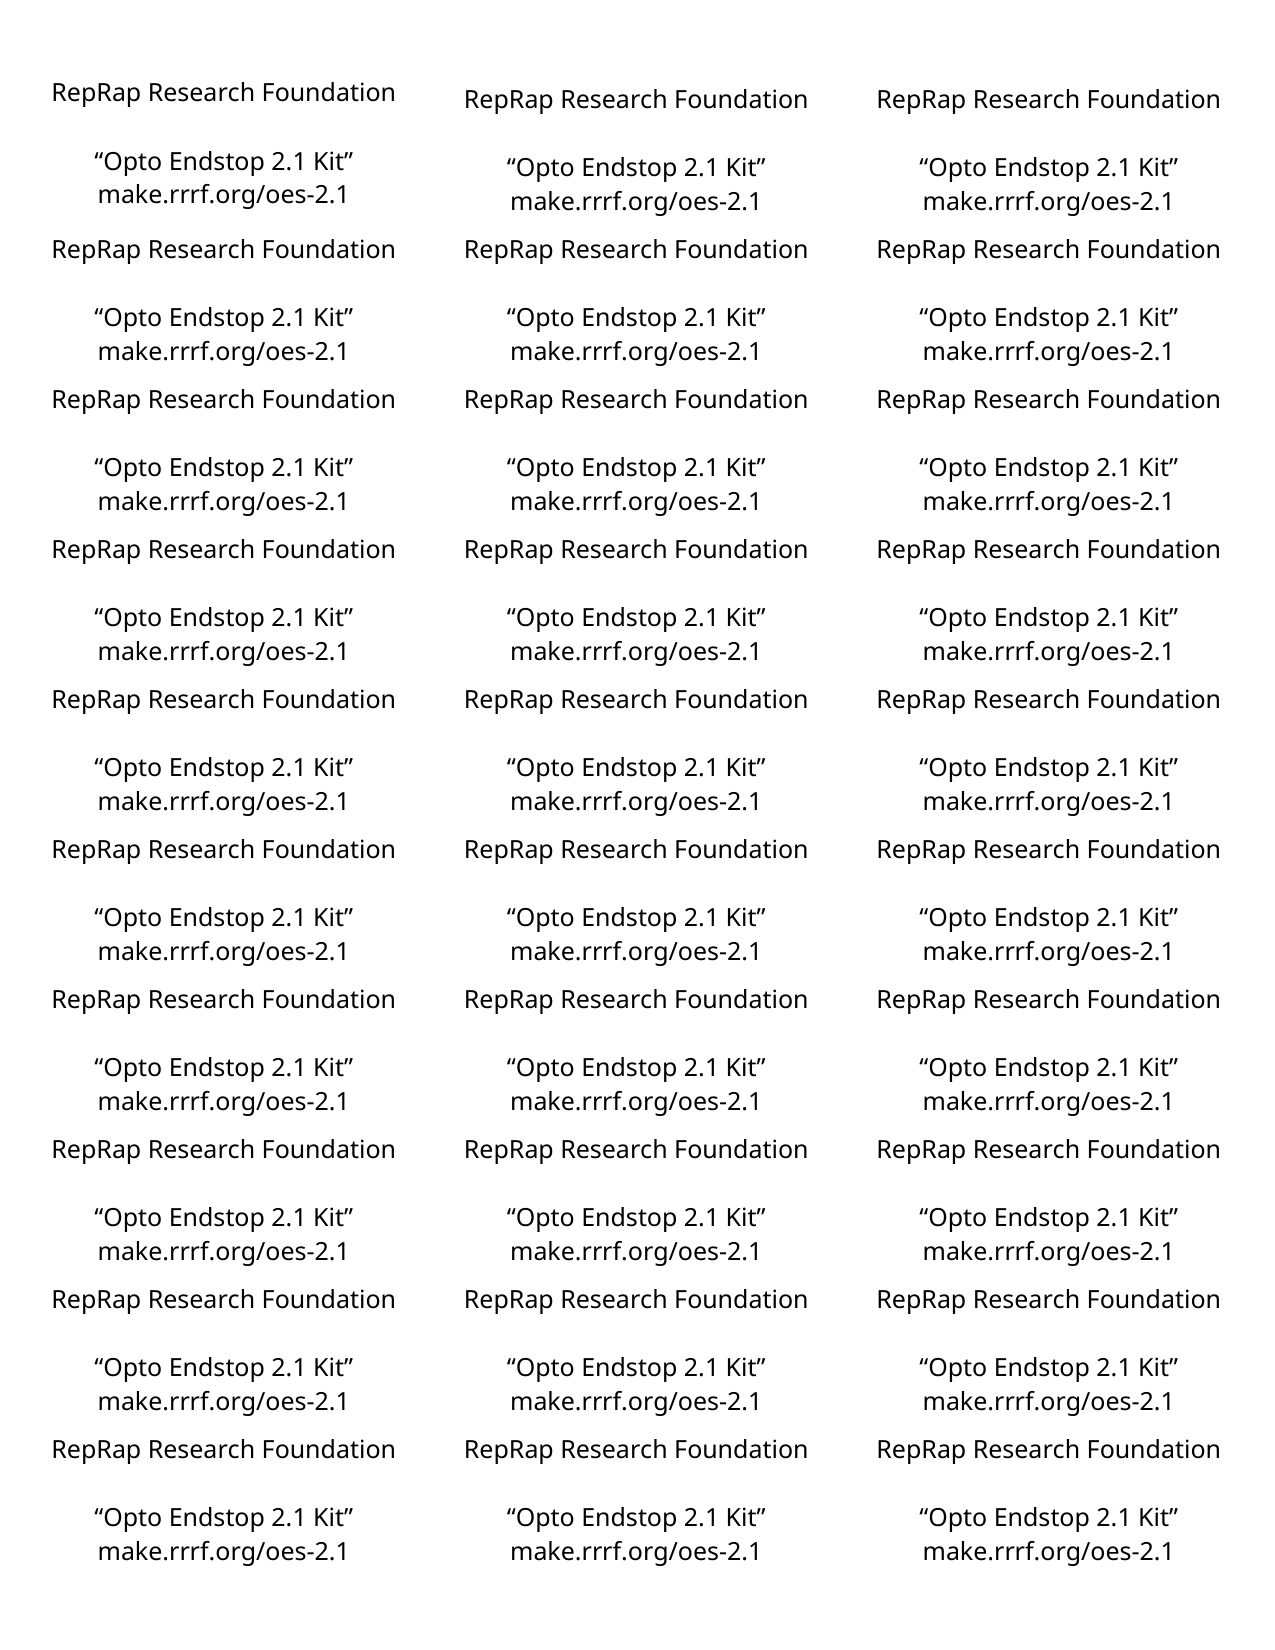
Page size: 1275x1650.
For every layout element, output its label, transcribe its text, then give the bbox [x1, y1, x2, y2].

table_cell [833, 375, 852, 525]
table_cell RepRap Research Foundation “Opto Endstop 2.1 Kit” make.rrrf.org/oes-2.1 [27, 1125, 421, 1275]
table_cell [421, 1125, 439, 1275]
table_cell RepRap Research Foundation “Opto Endstop 2.1 Kit” make.rrrf.org/oes-2.1 [27, 225, 421, 375]
table_cell RepRap Research Foundation “Opto Endstop 2.1 Kit” make.rrrf.org/oes-2.1 [852, 375, 1246, 525]
table_cell RepRap Research Foundation “Opto Endstop 2.1 Kit” make.rrrf.org/oes-2.1 [27, 675, 421, 825]
table_cell RepRap Research Foundation “Opto Endstop 2.1 Kit” make.rrrf.org/oes-2.1 [439, 375, 833, 525]
table_cell RepRap Research Foundation “Opto Endstop 2.1 Kit” make.rrrf.org/oes-2.1 [439, 1125, 833, 1275]
table_cell [833, 525, 852, 675]
table_cell RepRap Research Foundation “Opto Endstop 2.1 Kit” make.rrrf.org/oes-2.1 [852, 825, 1246, 975]
table_cell RepRap Research Foundation “Opto Endstop 2.1 Kit” make.rrrf.org/oes-2.1 [439, 1425, 833, 1575]
table_cell RepRap Research Foundation “Opto Endstop 2.1 Kit” make.rrrf.org/oes-2.1 [439, 675, 833, 825]
table_cell RepRap Research Foundation “Opto Endstop 2.1 Kit” make.rrrf.org/oes-2.1 [27, 1275, 421, 1425]
table_cell [833, 1425, 852, 1575]
table_cell [833, 1275, 852, 1425]
table_cell RepRap Research Foundation “Opto Endstop 2.1 Kit” make.rrrf.org/oes-2.1 [852, 1425, 1246, 1575]
table_header [833, 75, 852, 225]
table_cell [833, 825, 852, 975]
table_cell RepRap Research Foundation “Opto Endstop 2.1 Kit” make.rrrf.org/oes-2.1 [852, 225, 1246, 375]
table_cell [421, 675, 439, 825]
table_cell RepRap Research Foundation “Opto Endstop 2.1 Kit” make.rrrf.org/oes-2.1 [439, 1275, 833, 1425]
table_cell [421, 1275, 439, 1425]
table_cell [421, 825, 439, 975]
table_cell [833, 225, 852, 375]
table_cell [421, 1425, 439, 1575]
table_header RepRap Research Foundation “Opto Endstop 2.1 Kit” make.rrrf.org/oes-2.1 [27, 75, 421, 225]
table_cell RepRap Research Foundation “Opto Endstop 2.1 Kit” make.rrrf.org/oes-2.1 [27, 825, 421, 975]
table_cell RepRap Research Foundation “Opto Endstop 2.1 Kit” make.rrrf.org/oes-2.1 [439, 525, 833, 675]
table_cell [421, 975, 439, 1125]
table_cell RepRap Research Foundation “Opto Endstop 2.1 Kit” make.rrrf.org/oes-2.1 [27, 525, 421, 675]
table_cell [421, 375, 439, 525]
table_cell RepRap Research Foundation “Opto Endstop 2.1 Kit” make.rrrf.org/oes-2.1 [27, 975, 421, 1125]
table_cell RepRap Research Foundation “Opto Endstop 2.1 Kit” make.rrrf.org/oes-2.1 [852, 1275, 1246, 1425]
table_cell RepRap Research Foundation “Opto Endstop 2.1 Kit” make.rrrf.org/oes-2.1 [852, 675, 1246, 825]
table_cell [833, 1125, 852, 1275]
table_header RepRap Research Foundation “Opto Endstop 2.1 Kit” make.rrrf.org/oes-2.1 [852, 75, 1246, 225]
table_cell RepRap Research Foundation “Opto Endstop 2.1 Kit” make.rrrf.org/oes-2.1 [852, 975, 1246, 1125]
table_cell RepRap Research Foundation “Opto Endstop 2.1 Kit” make.rrrf.org/oes-2.1 [27, 375, 421, 525]
table_header [421, 75, 439, 225]
table_cell RepRap Research Foundation “Opto Endstop 2.1 Kit” make.rrrf.org/oes-2.1 [27, 1425, 421, 1575]
table_cell [833, 975, 852, 1125]
table_cell RepRap Research Foundation “Opto Endstop 2.1 Kit” make.rrrf.org/oes-2.1 [852, 1125, 1246, 1275]
table_cell [833, 675, 852, 825]
table_cell RepRap Research Foundation “Opto Endstop 2.1 Kit” make.rrrf.org/oes-2.1 [439, 225, 833, 375]
table_cell RepRap Research Foundation “Opto Endstop 2.1 Kit” make.rrrf.org/oes-2.1 [852, 525, 1246, 675]
table_header RepRap Research Foundation “Opto Endstop 2.1 Kit” make.rrrf.org/oes-2.1 [439, 75, 833, 225]
table_cell [421, 525, 439, 675]
table_cell RepRap Research Foundation “Opto Endstop 2.1 Kit” make.rrrf.org/oes-2.1 [439, 825, 833, 975]
table_cell [421, 225, 439, 375]
table_cell RepRap Research Foundation “Opto Endstop 2.1 Kit” make.rrrf.org/oes-2.1 [439, 975, 833, 1125]
